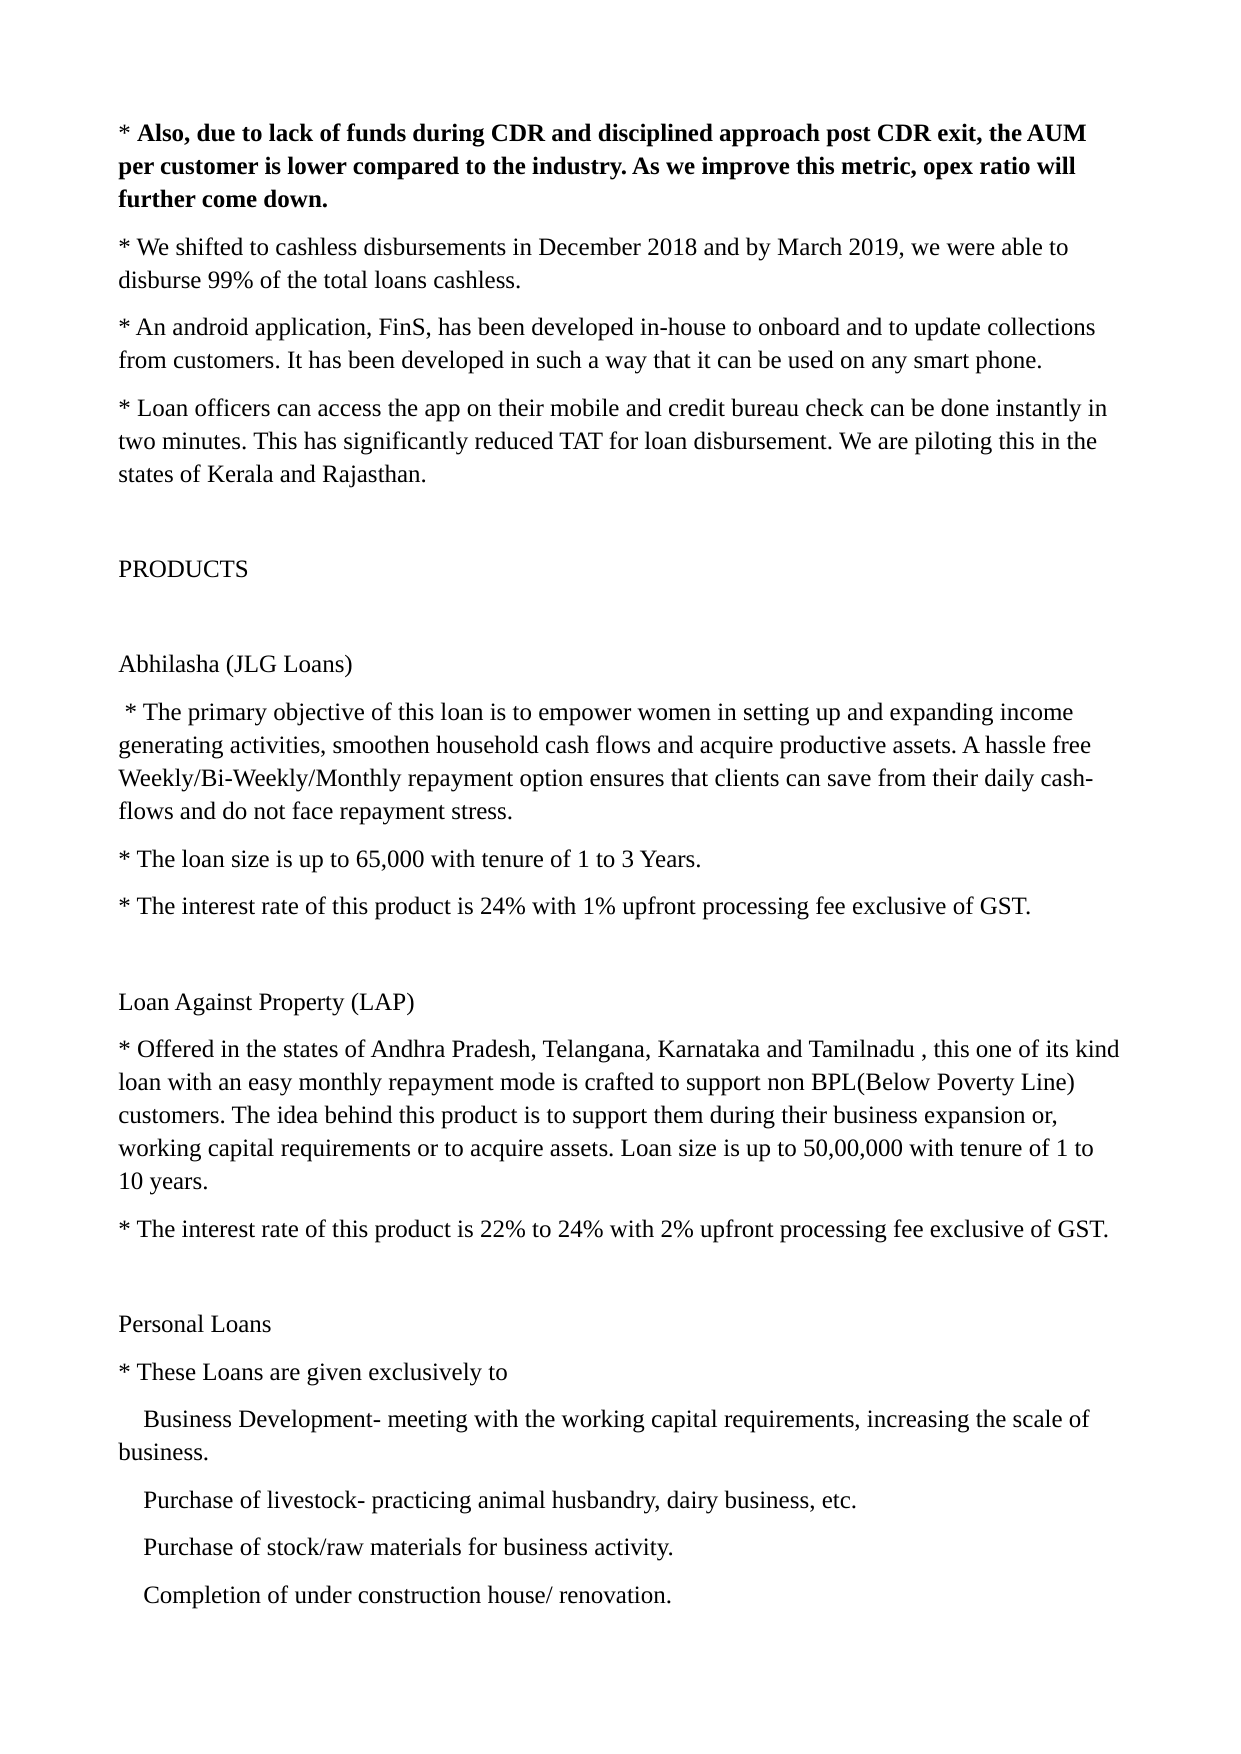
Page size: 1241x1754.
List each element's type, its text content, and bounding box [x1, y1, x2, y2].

text * The interest rate of this product is 22% to 24% with 2% upfront processing fee exclusive of GST. [118, 1214, 1122, 1243]
text * The loan size is up to 65,000 with tenure of 1 to 3 Years. [118, 844, 1122, 872]
text Business Development- meeting with the working capital requirements, increasing the scale of business. [118, 1404, 1122, 1466]
text Loan Against Property (LAP) [118, 987, 1122, 1015]
text * An android application, FinS, has been developed in-house to onboard and to update collections from customers. It has been developed in such a way that it can be used on any smart phone. [118, 312, 1122, 374]
text * We shifted to cashless disbursements in December 2018 and by March 2019, we were able to disburse 99% of the total loans cashless. [118, 232, 1122, 293]
text PRODUCTS [118, 554, 1122, 583]
text * Loan officers can access the app on their mobile and credit bureau check can be done instantly in two minutes. This has significantly reduced TAT for loan disbursement. We are piloting this in the states of Kerala and Rajasthan. [118, 393, 1122, 488]
text Completion of under construction house/ renovation. [118, 1580, 1122, 1609]
text * The primary objective of this loan is to empower women in setting up and expanding income generating activities, smoothen household cash flows and acquire productive assets. A hassle free Weekly/Bi-Weekly/Monthly repayment option ensures that clients can save from their daily cash-flows and do not face repayment stress. [118, 697, 1122, 825]
text * The interest rate of this product is 24% with 1% upfront processing fee exclusive of GST. [118, 891, 1122, 920]
text * Also, due to lack of funds during CDR and disciplined approach post CDR exit, the AUM per customer is lower compared to the industry. As we improve this metric, opex ratio will further come down. [118, 118, 1122, 213]
text Purchase of stock/raw materials for business activity. [118, 1532, 1122, 1561]
text Personal Loans [118, 1309, 1122, 1338]
text * Offered in the states of Andhra Pradesh, Telangana, Karnataka and Tamilnadu , this one of its kind loan with an easy monthly repayment mode is crafted to support non BPL(Below Poverty Line) customers. The idea behind this product is to support them during their business expansion or, working capital requirements or to acquire assets. Loan size is up to 50,00,000 with tenure of 1 to 10 years. [118, 1034, 1122, 1195]
text Abhilasha (JLG Loans) [118, 649, 1122, 678]
text * These Loans are given exclusively to [118, 1357, 1122, 1385]
text Purchase of livestock- practicing animal husbandry, dairy business, etc. [118, 1485, 1122, 1514]
